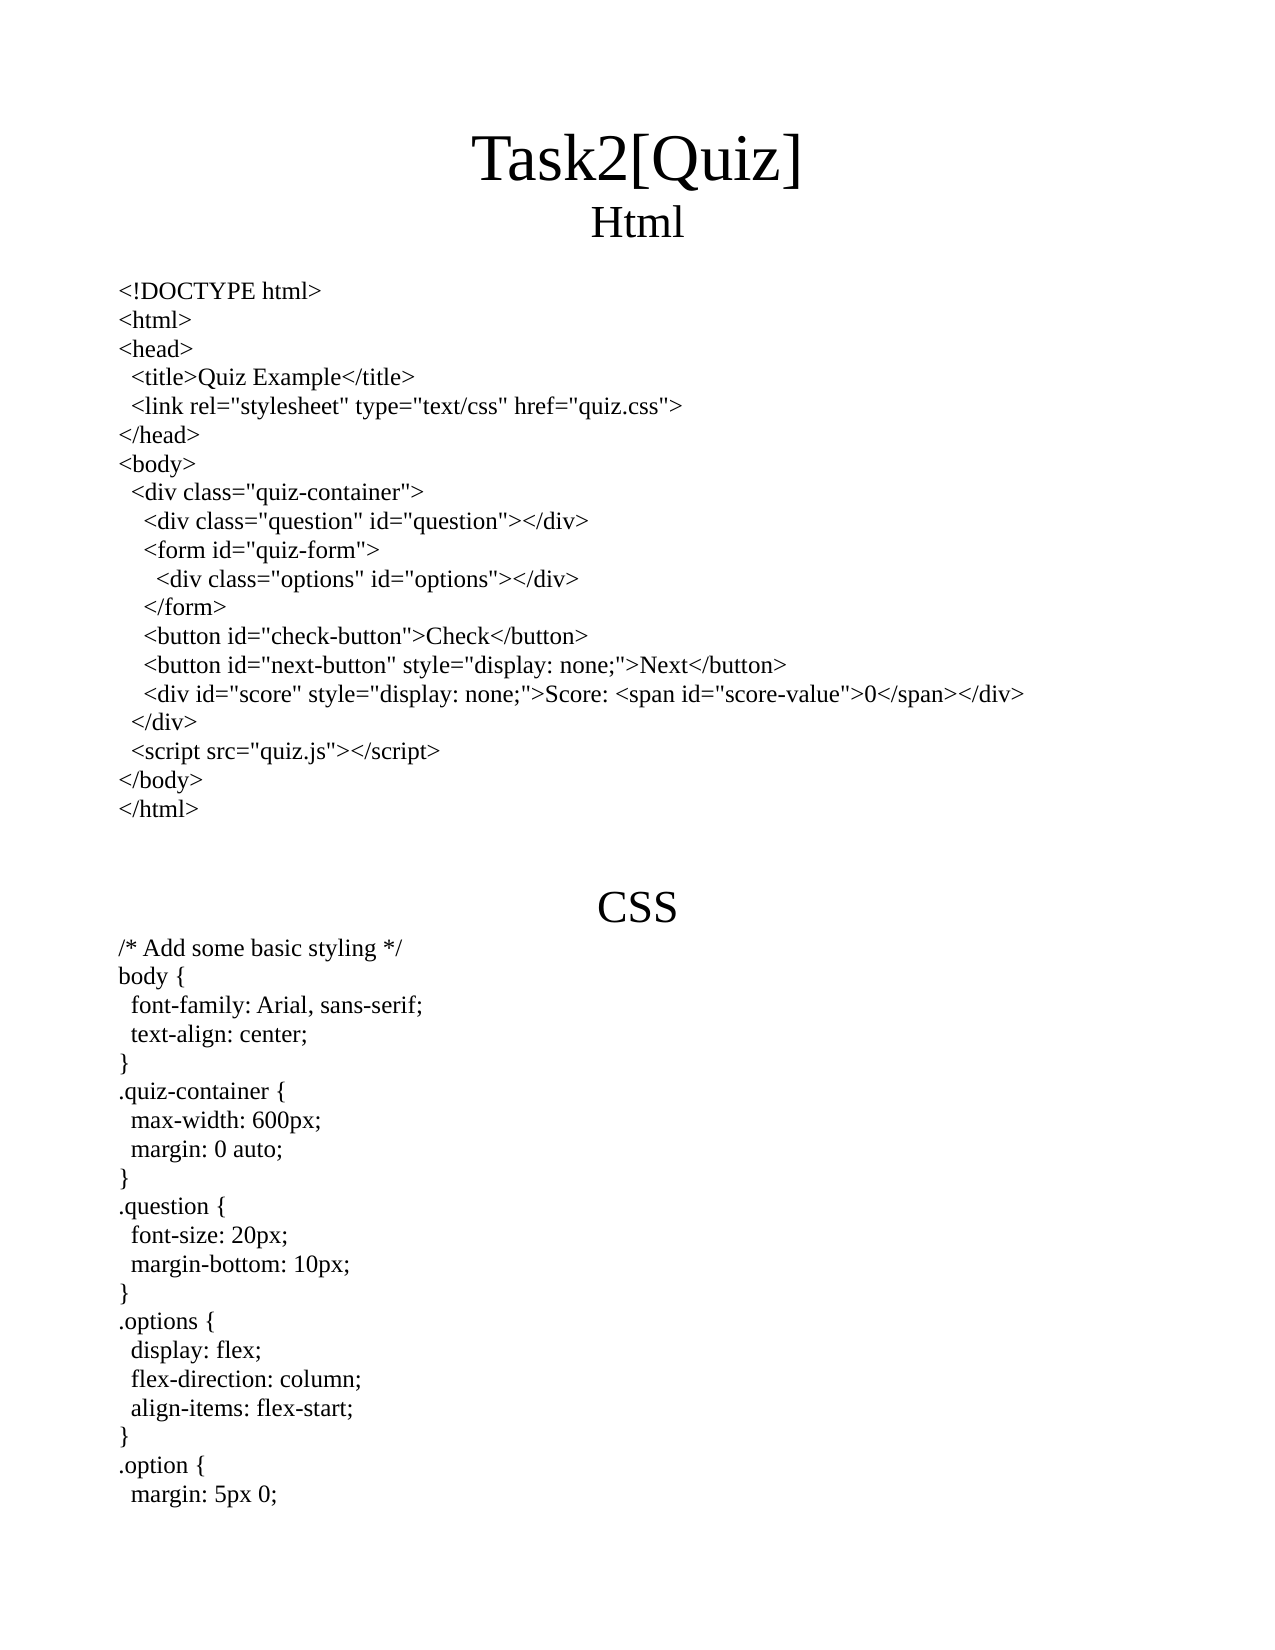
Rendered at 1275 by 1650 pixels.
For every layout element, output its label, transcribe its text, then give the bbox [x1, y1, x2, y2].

text .quiz-container { [118, 1076, 1157, 1105]
text <button id="check-button">Check</button> [118, 621, 1157, 650]
text <head> [118, 334, 1157, 362]
text } [118, 1048, 1157, 1076]
text </form> [118, 592, 1157, 621]
text font-size: 20px; [118, 1220, 1157, 1249]
text margin: 5px 0; [118, 1479, 1157, 1508]
text } [118, 1421, 1157, 1450]
text <div class="options" id="options"></div> [118, 564, 1157, 592]
text <form id="quiz-form"> [118, 535, 1157, 564]
text <div class="quiz-container"> [118, 477, 1157, 506]
text align-items: flex-start; [118, 1393, 1157, 1421]
text display: flex; [118, 1335, 1157, 1364]
text <script src="quiz.js"></script> [118, 736, 1157, 765]
text } [118, 1278, 1157, 1306]
text <div id="score" style="display: none;">Score: <span id="score-value">0</span></div> [118, 679, 1157, 707]
text </body> [118, 765, 1157, 794]
text margin-bottom: 10px; [118, 1249, 1157, 1278]
text CSS [118, 880, 1157, 933]
text <div class="question" id="question"></div> [118, 506, 1157, 535]
text <title>Quiz Example</title> [118, 362, 1157, 391]
text max-width: 600px; [118, 1105, 1157, 1134]
text margin: 0 auto; [118, 1134, 1157, 1163]
text <body> [118, 449, 1157, 477]
text <button id="next-button" style="display: none;">Next</button> [118, 650, 1157, 679]
text flex-direction: column; [118, 1364, 1157, 1393]
text <link rel="stylesheet" type="text/css" href="quiz.css"> [118, 391, 1157, 420]
text </html> [118, 794, 1157, 822]
text Html [118, 195, 1157, 247]
text .option { [118, 1450, 1157, 1479]
text .question { [118, 1191, 1157, 1220]
text /* Add some basic styling */ [118, 933, 1157, 961]
text <html> [118, 305, 1157, 334]
text } [118, 1163, 1157, 1191]
text </div> [118, 707, 1157, 736]
text font-family: Arial, sans-serif; [118, 990, 1157, 1019]
text <!DOCTYPE html> [118, 276, 1157, 305]
text .options { [118, 1306, 1157, 1335]
text Task2[Quiz] [118, 118, 1157, 195]
text body { [118, 961, 1157, 990]
text </head> [118, 420, 1157, 449]
text text-align: center; [118, 1019, 1157, 1048]
